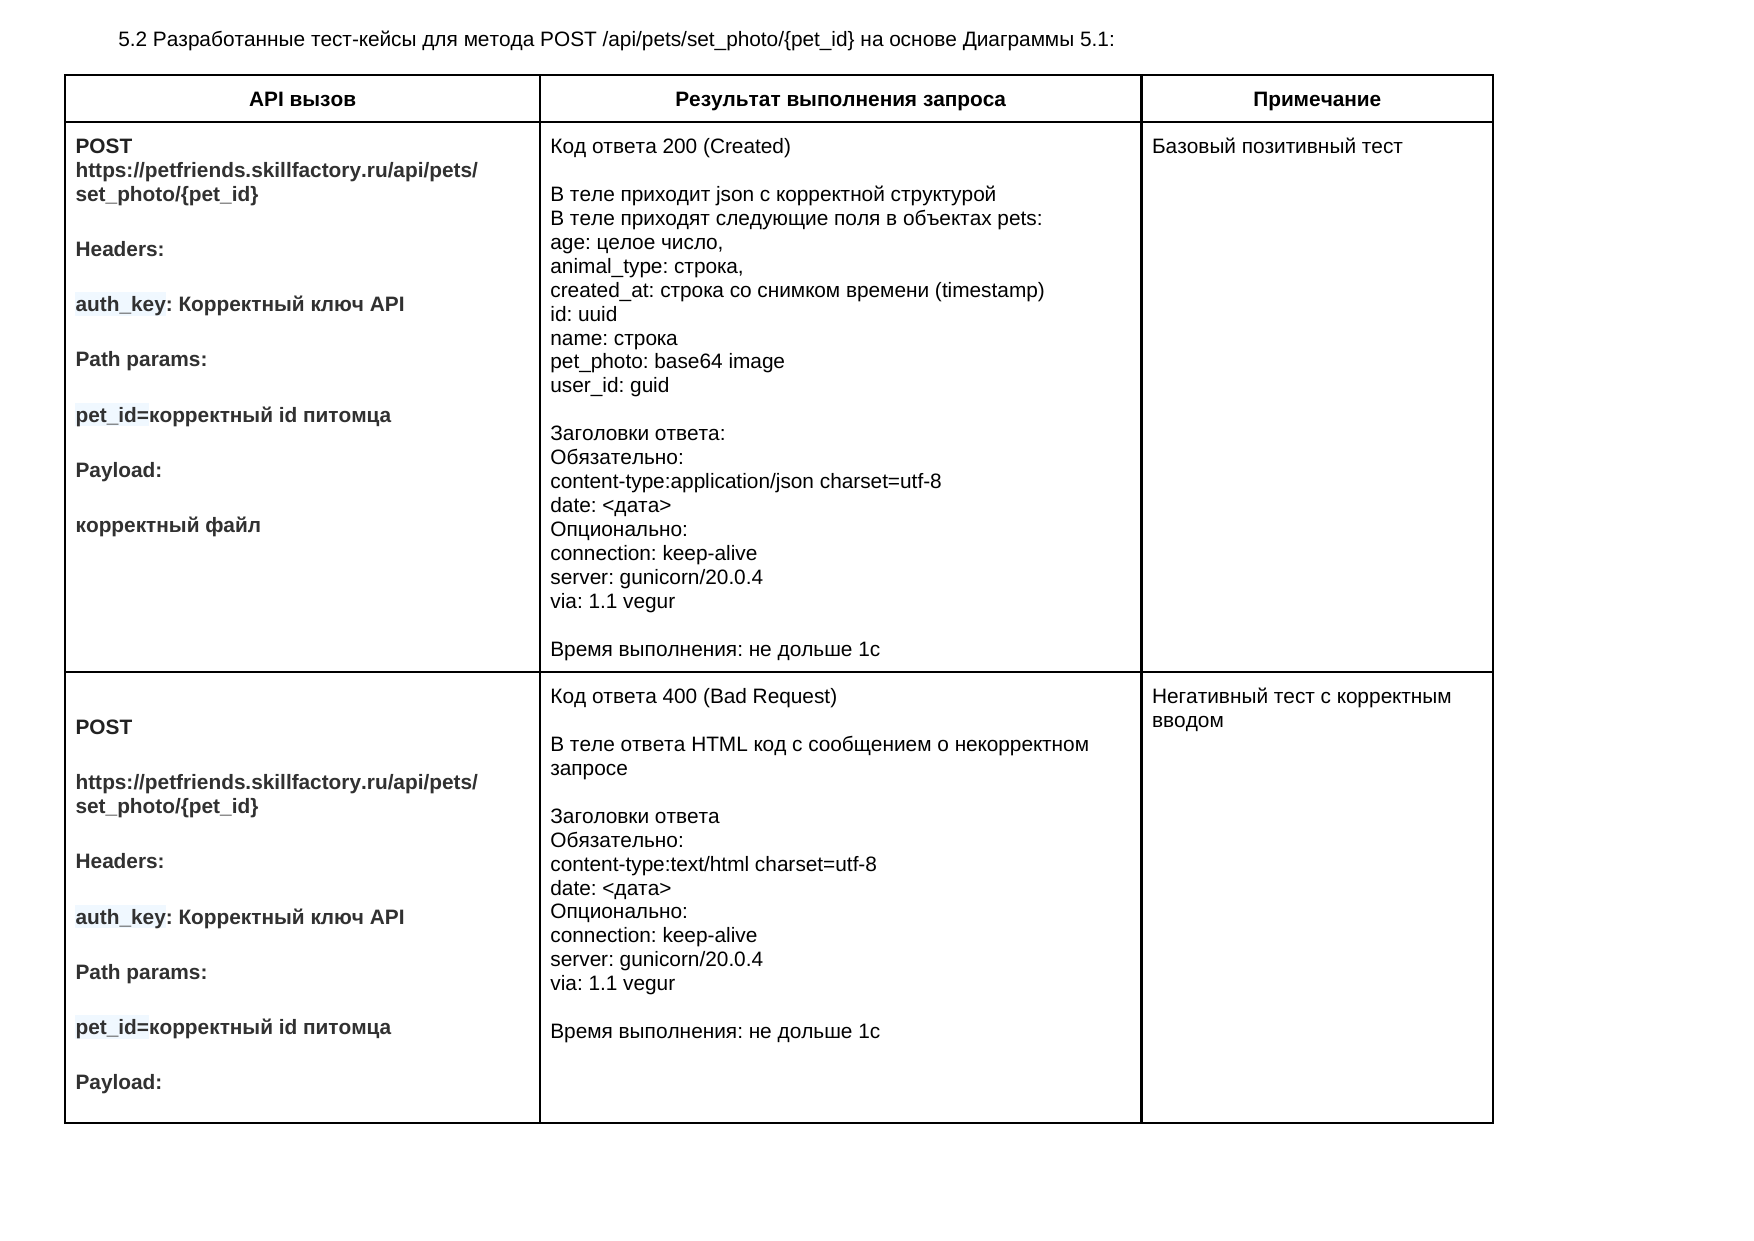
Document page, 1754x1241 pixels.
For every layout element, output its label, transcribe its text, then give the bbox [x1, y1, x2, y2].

table_cell POST https://petfriends.skillfactory.ru/api/pets/set_photo/{pet_id} Headers: auth_key: Корректный ключ API Path params: pet_id=корректный id питомца Payload: корректный файл [66, 123, 539, 671]
table_cell Негативный тест с корректным вводом [1143, 673, 1492, 1122]
table_cell Базовый позитивный тест [1143, 123, 1492, 671]
text 5.2 Разработанные тест-кейсы для метода POST /api/pets/set_photo/{pet_id} на основе Диаграммы 5.1: [59, 26, 1604, 50]
table_header API вызов [66, 76, 539, 121]
table_header Результат выполнения запроса [541, 76, 1140, 121]
table_header Примечание [1143, 76, 1492, 121]
table_cell Код ответа 400 (Bad Request) В теле ответа HTML код c сообщением о некорректном запросе Заголовки ответа Обязательно: content-type:text/html charset=utf-8 date: <дата> Опционально: connection: keep-alive server: gunicorn/20.0.4 via: 1.1 vegur Время выполнения: не дольше 1с [541, 673, 1140, 1122]
table_cell POST https://petfriends.skillfactory.ru/api/pets/set_photo/{pet_id} Headers: auth_key: Корректный ключ API Path params: pet_id=корректный id питомца Payload: [66, 673, 539, 1122]
table_cell Код ответа 200 (Created) В теле приходит json с корректной структурой В теле приходят следующие поля в объектах pets: age: целое число, animal_type: строка, created_at: строка со снимком времени (timestamp) id: uuid name: строка pet_photo: base64 image user_id: guid Заголовки ответа: Обязательно: content-type:application/json charset=utf-8 date: <дата> Опционально: connection: keep-alive server: gunicorn/20.0.4 via: 1.1 vegur Время выполнения: не дольше 1с [541, 123, 1140, 671]
